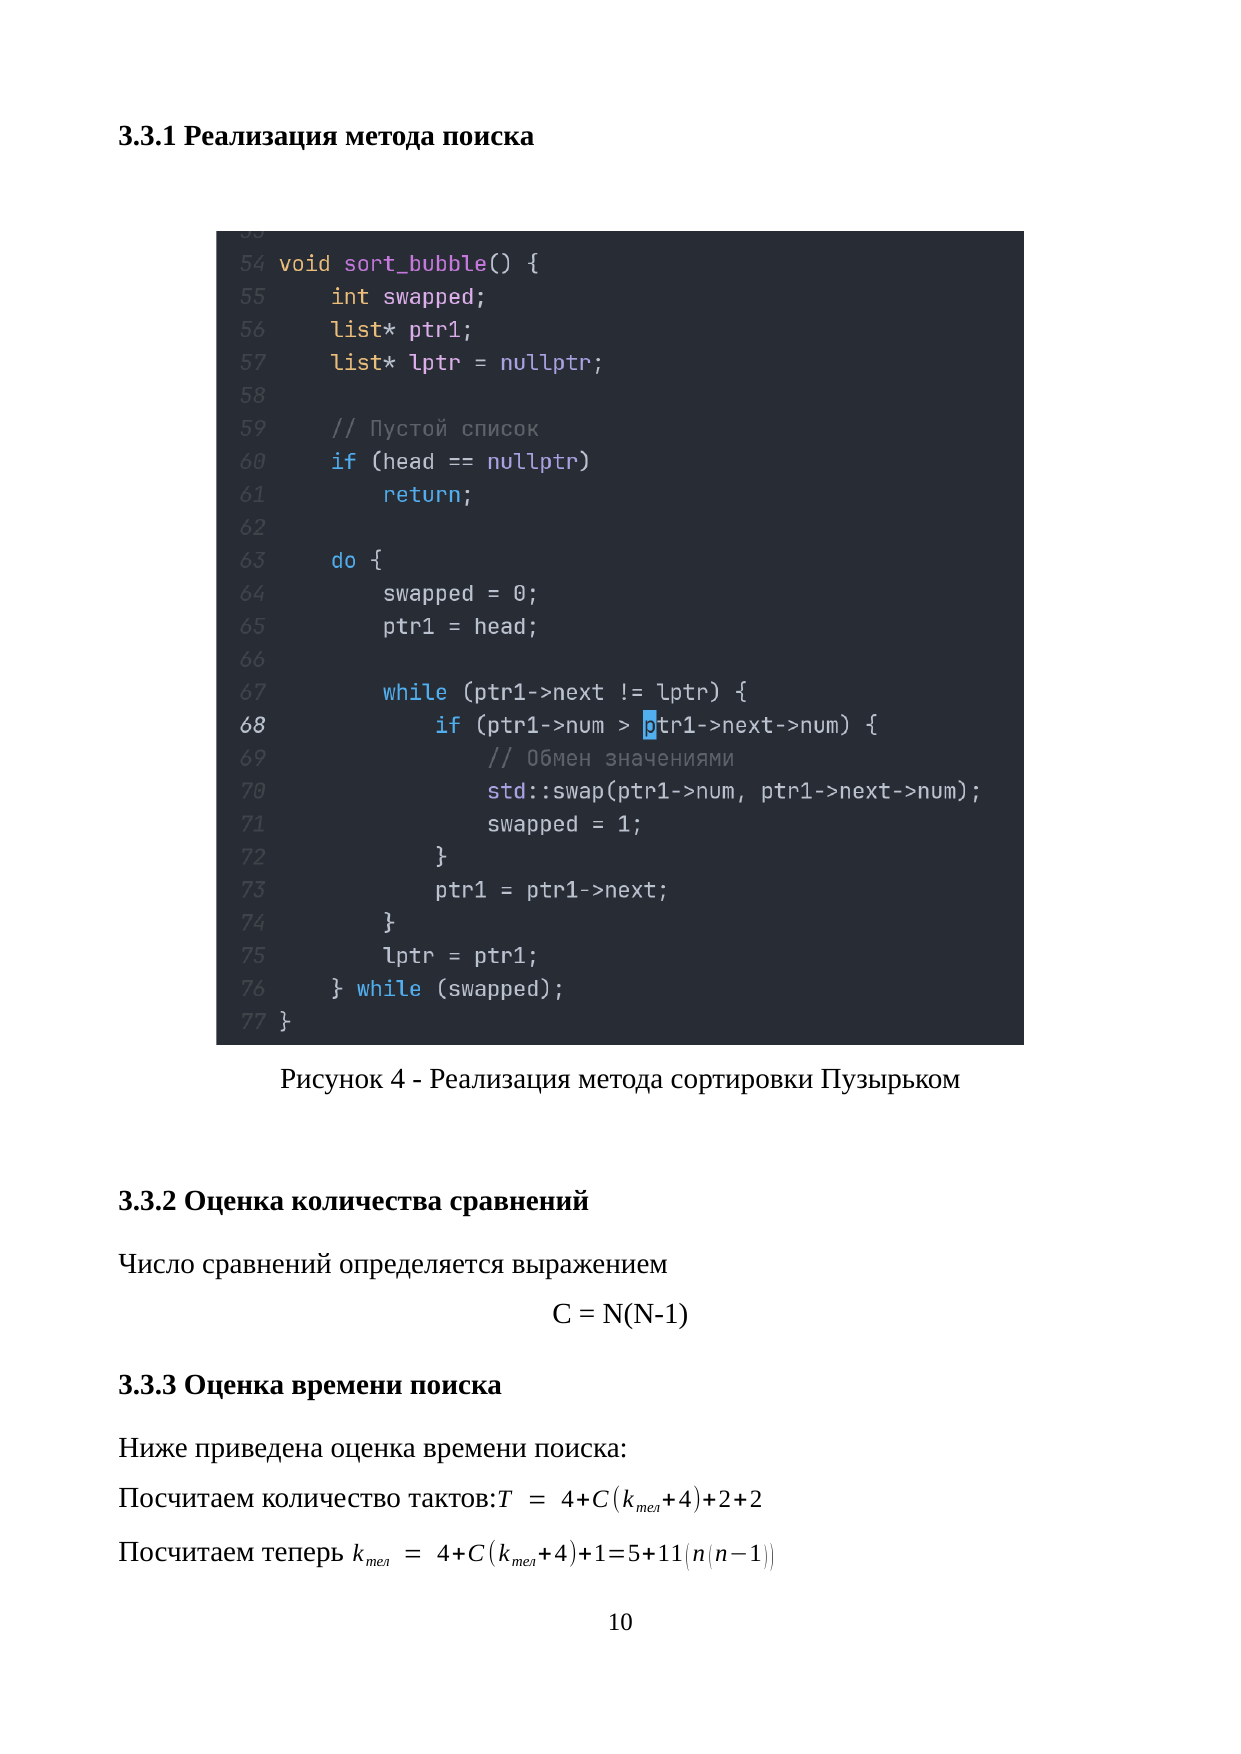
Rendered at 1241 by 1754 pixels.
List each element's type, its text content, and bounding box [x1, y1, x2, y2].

text Посчитаем теперь [118, 1534, 1122, 1572]
text Число сравнений определяется выражением [118, 1246, 1122, 1279]
text Ниже приведена оценка времени поиска: [118, 1430, 1122, 1464]
subtitle 3.3.2 Оценка количества сравнений [118, 1183, 1122, 1217]
subtitle 3.3.3 Оценка времени поиска [118, 1367, 1122, 1401]
text Рисунок 4 - Реализация метода сортировки Пузырьком [118, 231, 1122, 1095]
text C = N(N-1) [118, 1296, 1122, 1330]
subtitle 3.3.1 Реализация метода поиска [118, 118, 1122, 152]
text Посчитаем количество тактов: [118, 1480, 1122, 1517]
picture [216, 231, 1024, 1045]
